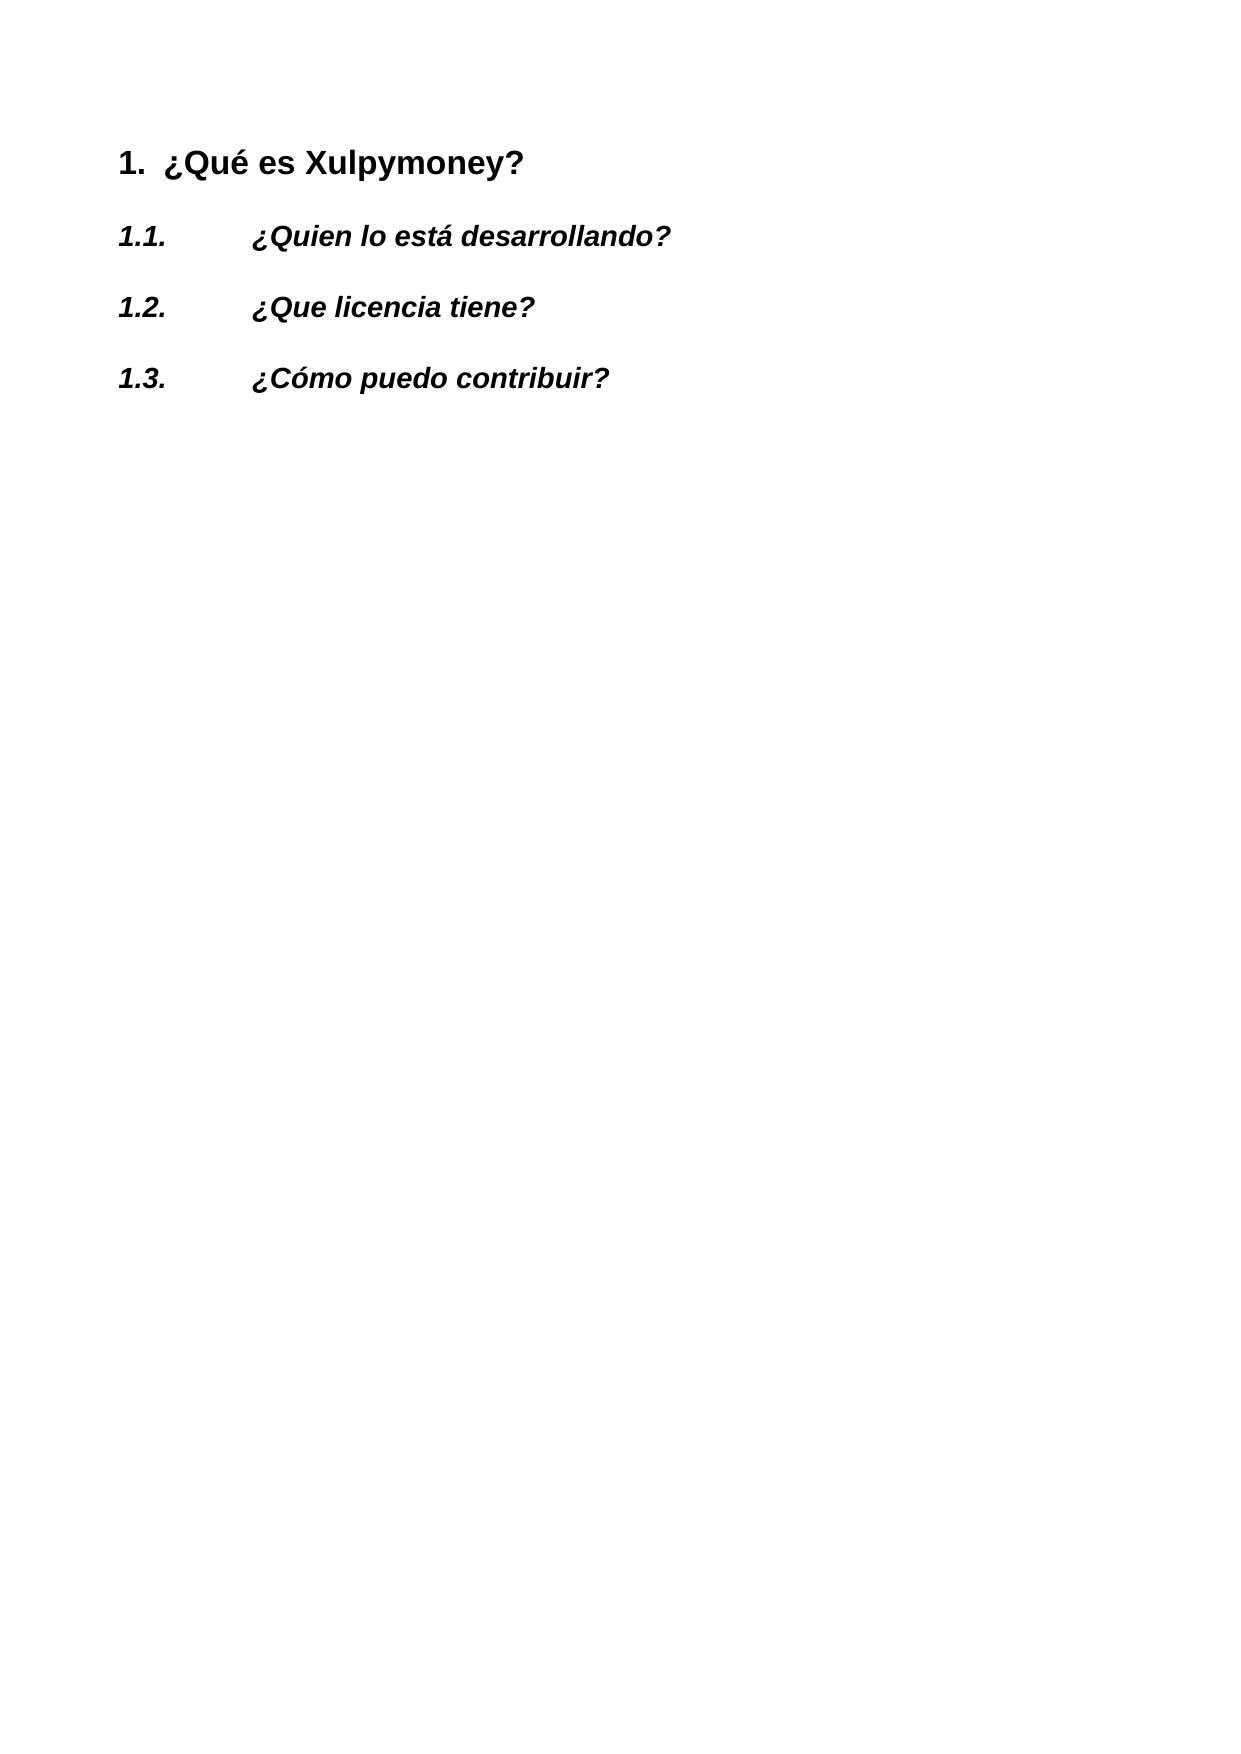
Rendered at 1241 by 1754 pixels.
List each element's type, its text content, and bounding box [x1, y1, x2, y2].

subtitle ¿Quien lo está desarrollando? [118, 219, 1122, 253]
subtitle ¿Cómo puedo contribuir? [118, 361, 1122, 395]
subtitle ¿Que licencia tiene? [118, 290, 1122, 324]
subtitle ¿Qué es Xulpymoney? [118, 143, 1122, 182]
